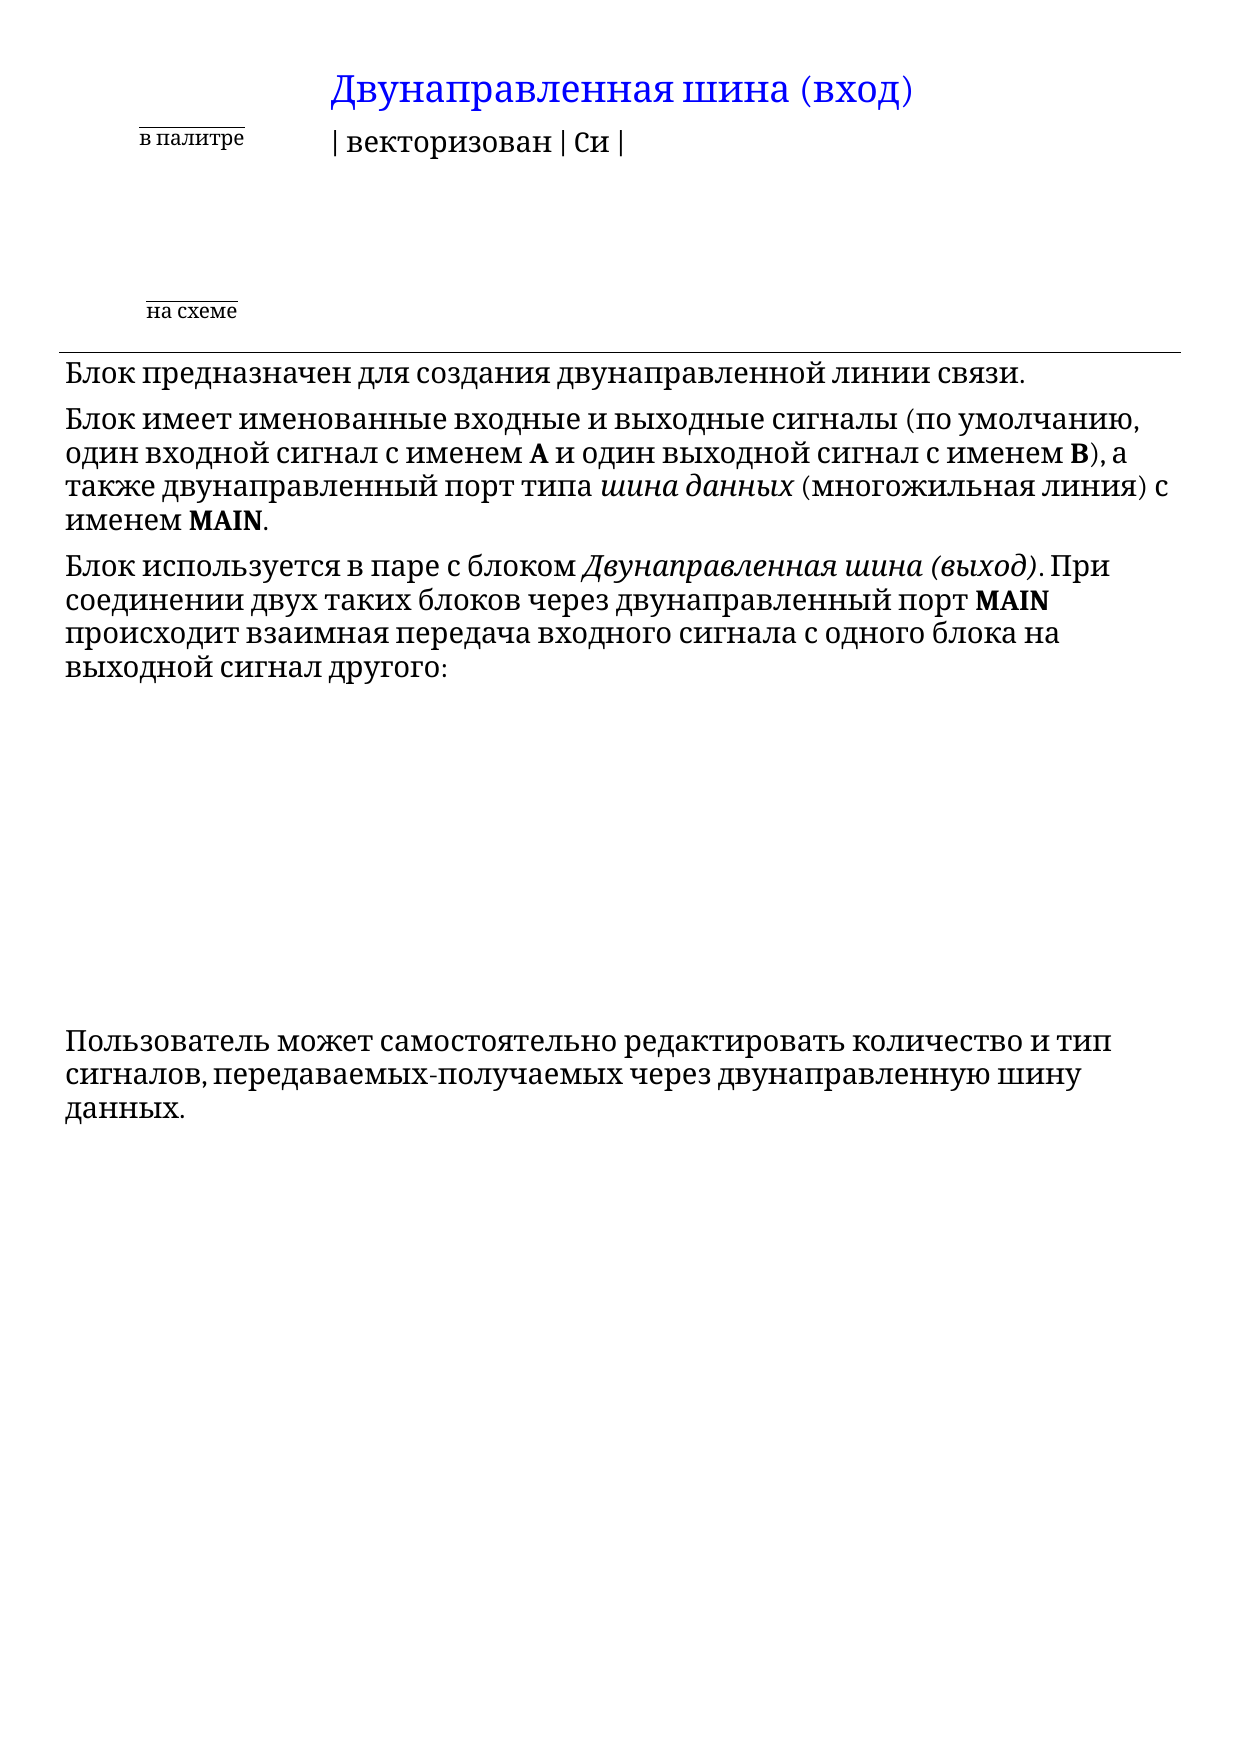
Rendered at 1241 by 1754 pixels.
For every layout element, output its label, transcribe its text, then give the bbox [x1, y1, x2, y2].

table_cell Блок предназначен для создания двунаправленной линии связи. Блок имеет именованные входные и выходные сигналы (по умолчанию, один входной сигнал с именем A и один выходной сигнал с именем B), а также двунаправленный порт типа шина данных (многожильная линия) с именем MAIN. Блок используется в паре с блоком Двунаправленная шина (выход). При соединении двух таких блоков через двунаправленный порт MAIN происходит взаимная передача входного сигнала с одного блока на выходной сигнал другого: Пользователь может самостоятельно редактировать количество и тип сигналов, передаваемых-получаемых через двунаправленную шину данных. [59, 353, 1181, 1144]
table_cell в палитре [59, 121, 324, 178]
table_cell | векторизован | Cи | [325, 121, 1181, 178]
table_header [59, 59, 324, 121]
table_cell [325, 294, 1181, 352]
table_header Двунаправленная шина (вход) [325, 59, 1181, 121]
table_cell на схеме [59, 294, 324, 352]
table_cell [59, 178, 324, 294]
table_cell [325, 178, 1181, 294]
